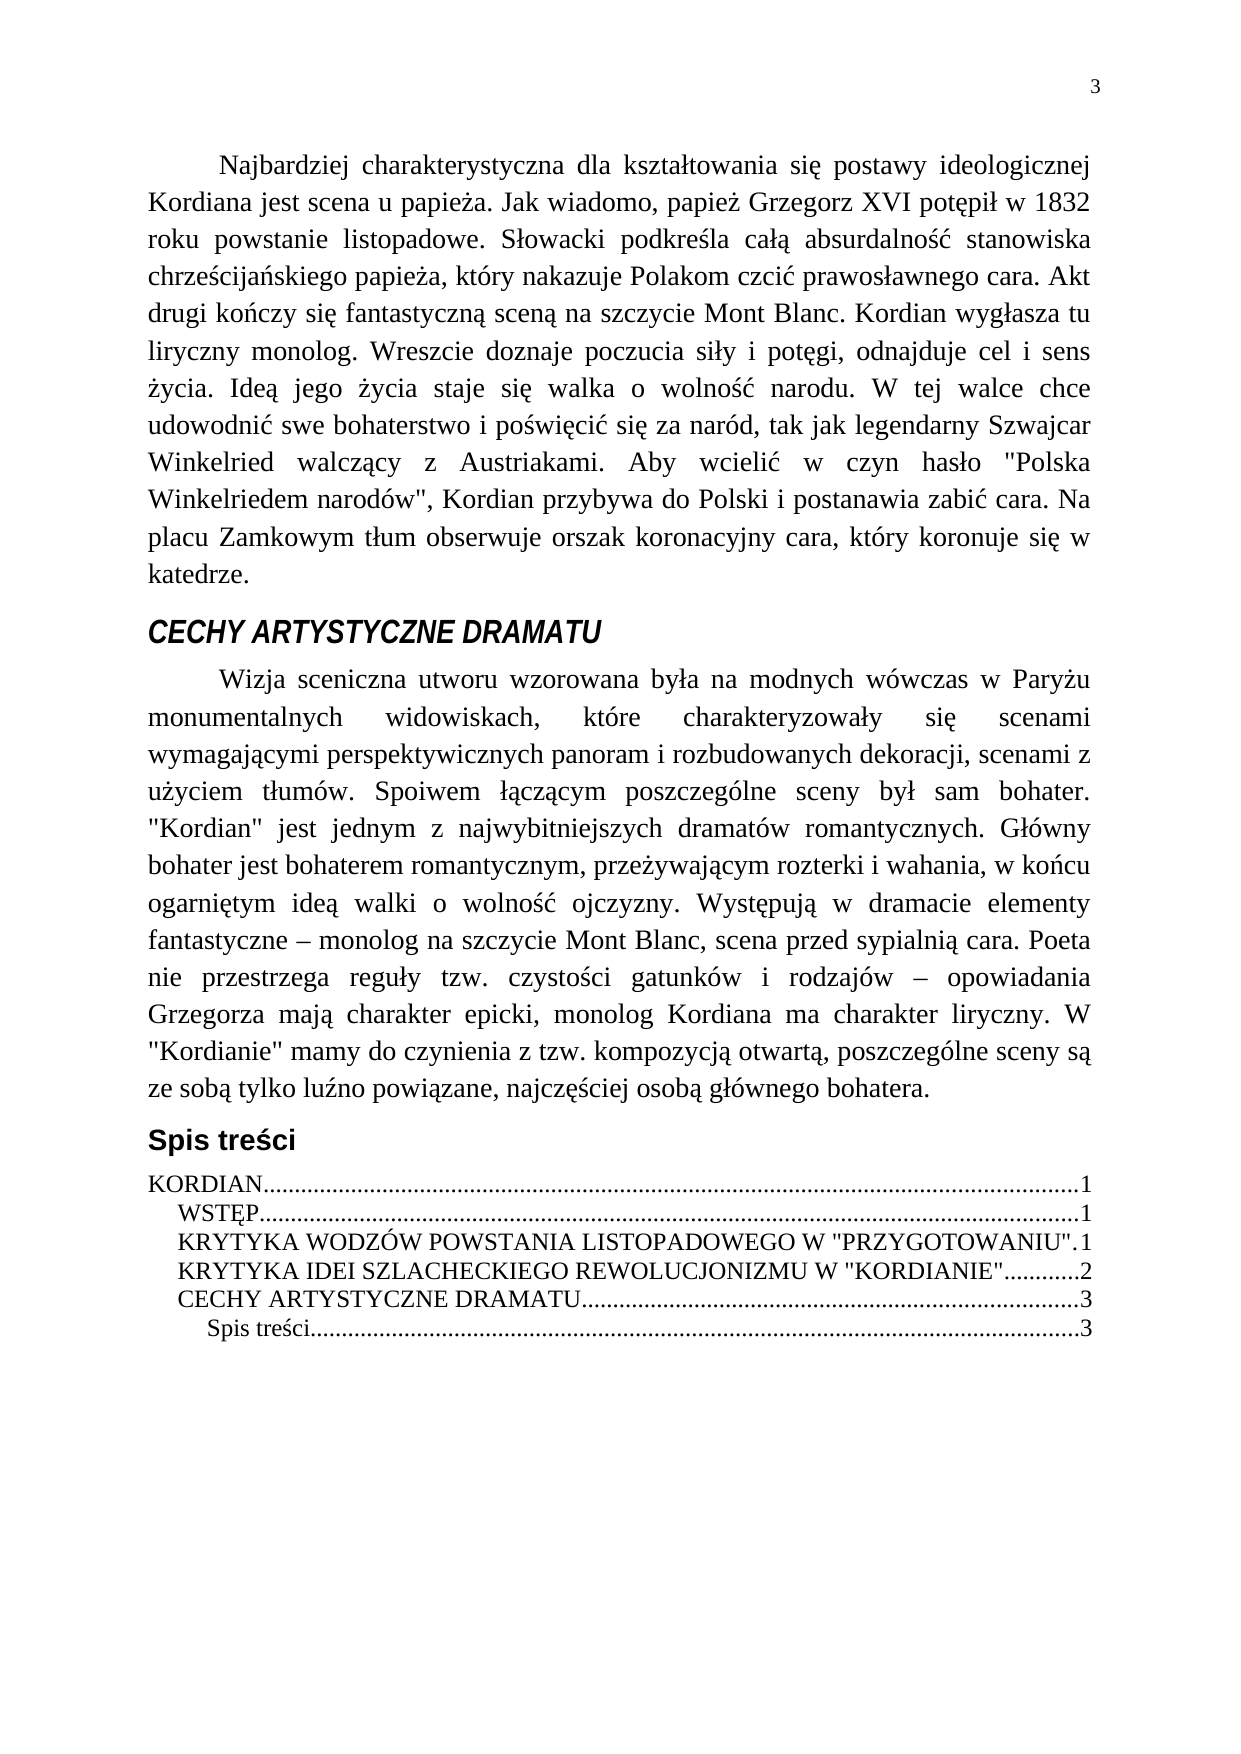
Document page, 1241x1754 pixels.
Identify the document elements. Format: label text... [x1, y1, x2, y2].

subtitle CECHY ARTYSTYCZNE DRAMATU [148, 612, 1092, 650]
text Wizja sceniczna utworu wzorowana była na modnych wówczas w Paryżu monumentalnych widowiskach, które charakteryzowały się scenami wymagającymi perspektywicznych panoram i rozbudowanych dekoracji, scenami z użyciem tłumów. Spoiwem łączącym poszczególne sceny był sam bohater. "Kordian" jest jednym z najwybitniejszych dramatów romantycznych. Główny bohater jest bohaterem romantycznym, przeżywającym rozterki i wahania, w końcu ogarniętym ideą walki o wolność ojczyzny. Występują w dramacie elementy fantastyczne – monolog na szczycie Mont Blanc, scena przed sypialnią cara. Poeta nie przestrzega reguły tzw. czystości gatunków i rodzajów – opowiadania Grzegorza mają charakter epicki, monolog Kordiana ma charakter liryczny. W "Kordianie" mamy do czynienia z tzw. kompozycją otwartą, poszczególne sceny są ze sobą tylko luźno powiązane, najczęściej osobą głównego bohatera. [148, 662, 1092, 1104]
subtitle Spis treści [148, 1123, 1092, 1157]
text KORDIAN 1 [148, 1169, 1092, 1198]
text Spis treści 3 [207, 1313, 1092, 1342]
text KRYTYKA WODZÓW POWSTANIA LISTOPADOWEGO W "PRZYGOTOWANIU" 1 [177, 1227, 1092, 1256]
text WSTĘP 1 [177, 1198, 1092, 1227]
text KRYTYKA IDEI SZLACHECKIEGO REWOLUCJONIZMU W "KORDIANIE" 2 [177, 1256, 1092, 1284]
text Najbardziej charakterystyczna dla kształtowania się postawy ideologicznej Kordiana jest scena u papieża. Jak wiadomo, papież Grzegorz XVI potępił w 1832 roku powstanie listopadowe. Słowacki podkreśla całą absurdalność stanowiska chrześcijańskiego papieża, który nakazuje Polakom czcić prawosławnego cara. Akt drugi kończy się fantastyczną sceną na szczycie Mont Blanc. Kordian wygłasza tu liryczny monolog. Wreszcie doznaje poczucia siły i potęgi, odnajduje cel i sens życia. Ideą jego życia staje się walka o wolność narodu. W tej walce chce udowodnić swe bohaterstwo i poświęcić się za naród, tak jak legendarny Szwajcar Winkelried walczący z Austriakami. Aby wcielić w czyn hasło "Polska Winkelriedem narodów", Kordian przybywa do Polski i postanawia zabić cara. Na placu Zamkowym tłum obserwuje orszak koronacyjny cara, który koronuje się w katedrze. [148, 148, 1092, 589]
text CECHY ARTYSTYCZNE DRAMATU 3 [177, 1284, 1092, 1313]
